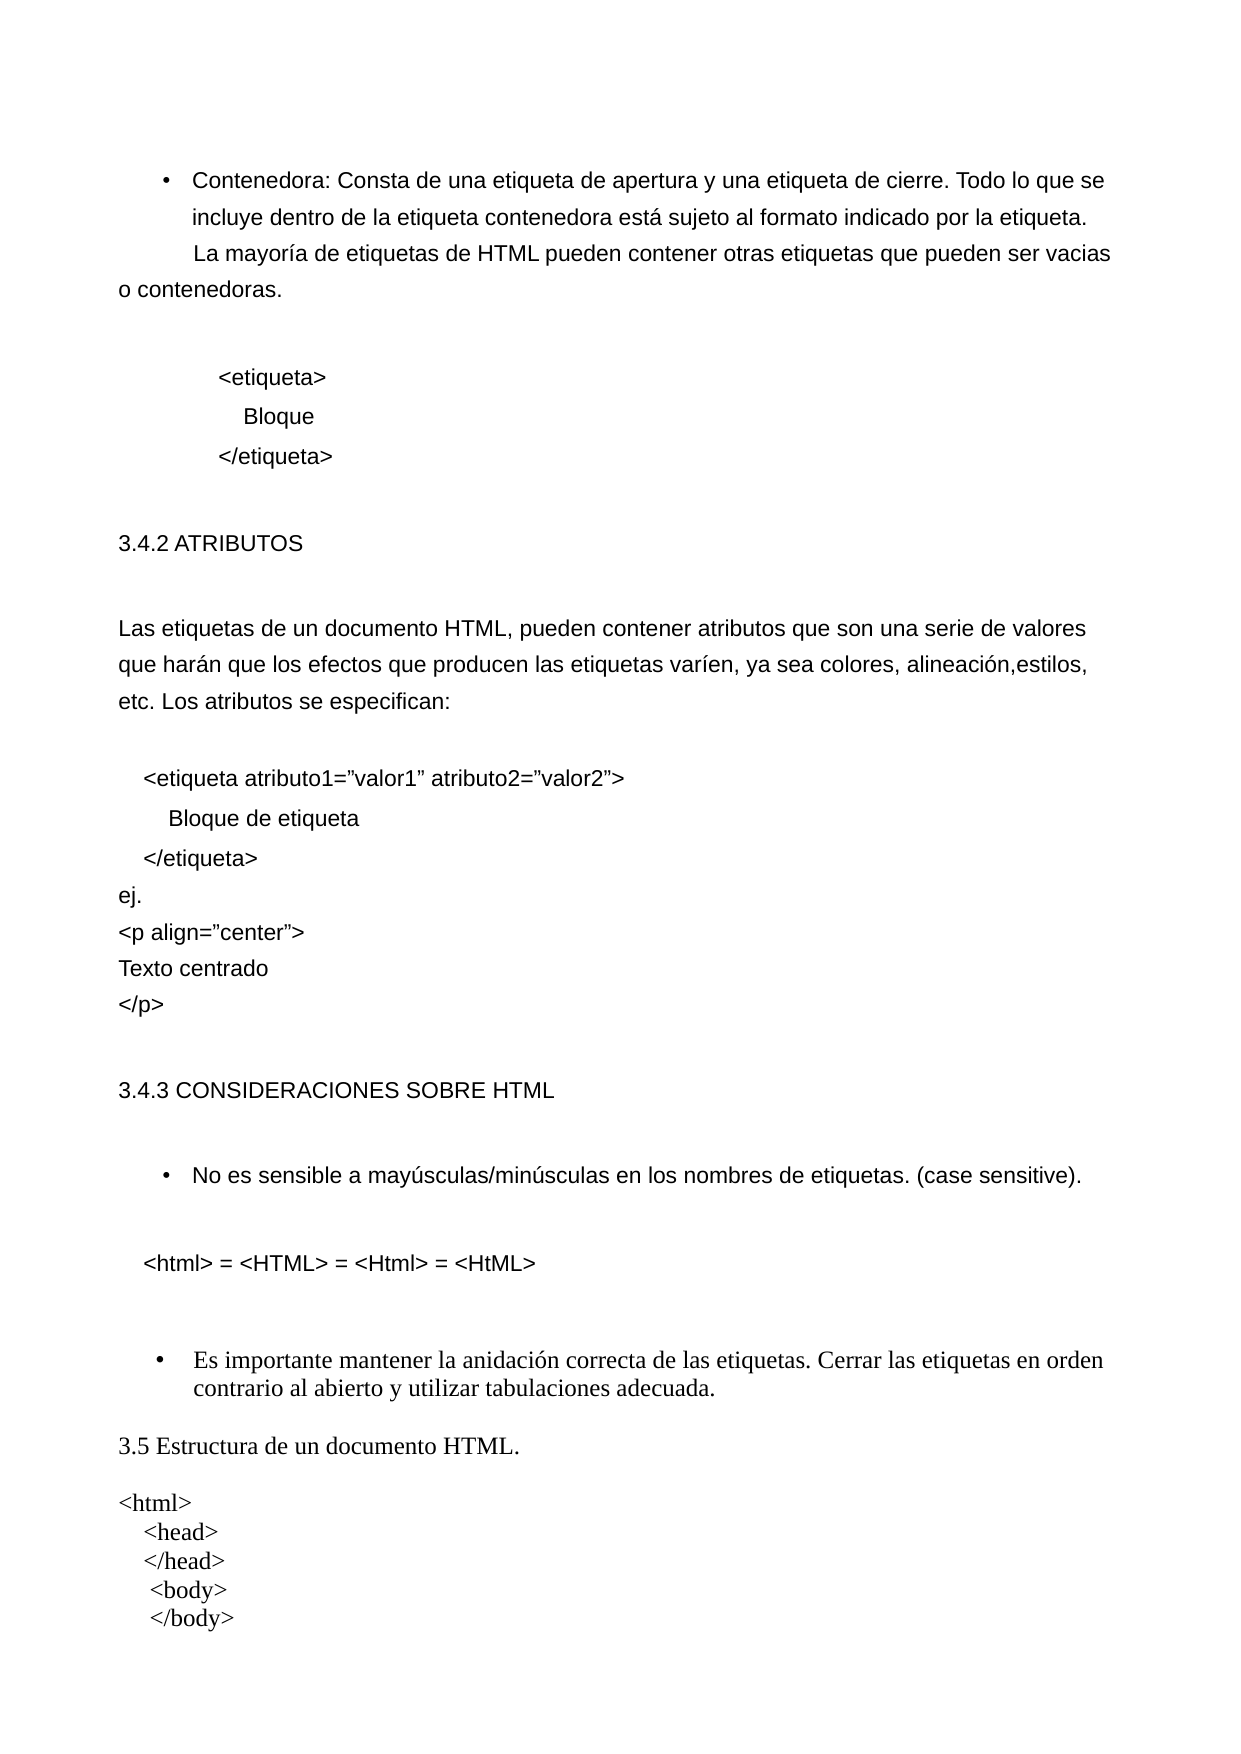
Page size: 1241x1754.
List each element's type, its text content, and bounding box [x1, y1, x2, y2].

text Las etiquetas de un documento HTML, pueden contener atributos que son una serie de valores que harán que los efectos que producen las etiquetas varíen, ya sea colores, alineación,estilos, etc. Los atributos se especifican: [118, 615, 1122, 714]
list Es importante mantener la anidación correcta de las etiquetas. Cerrar las etiquetas en orden contrario al abierto y utilizar tabulaciones adecuada. [156, 1345, 1122, 1402]
text 3.4.2 ATRIBUTOS [118, 529, 1122, 556]
text </p> [118, 991, 1122, 1018]
text Bloque de etiqueta [118, 803, 1122, 832]
text <html> = <HTML> = <Html> = <HtML> [118, 1248, 1122, 1276]
text La mayoría de etiquetas de HTML pueden contener otras etiquetas que pueden ser vacias o contenedoras. [118, 240, 1122, 303]
text ej. [118, 882, 1122, 909]
text Bloque [118, 401, 1122, 430]
text <etiqueta atributo1=”valor1” atributo2=”valor2”> [118, 763, 1122, 792]
text <etiqueta> [118, 362, 1122, 390]
text Texto centrado [118, 955, 1122, 981]
text <body> [118, 1575, 1122, 1603]
text </head> [118, 1546, 1122, 1575]
text </etiqueta> [118, 441, 1122, 469]
list No es sensible a mayúsculas/minúsculas en los nombres de etiquetas. (case sensitive). [162, 1162, 1122, 1188]
text 3.4.3 CONSIDERACIONES SOBRE HTML [118, 1077, 1122, 1103]
text <html> [118, 1488, 1122, 1517]
list Contenedora: Consta de una etiqueta de apertura y una etiqueta de cierre. Todo lo que se incluye dentro de la etiqueta contenedora está sujeto al formato indicado por la etiqueta. [162, 167, 1122, 230]
text <p align=”center”> [118, 919, 1122, 945]
text 3.5 Estructura de un documento HTML. [118, 1431, 1122, 1460]
text </body> [118, 1603, 1122, 1632]
text </etiqueta> [118, 843, 1122, 871]
text <head> [118, 1517, 1122, 1546]
